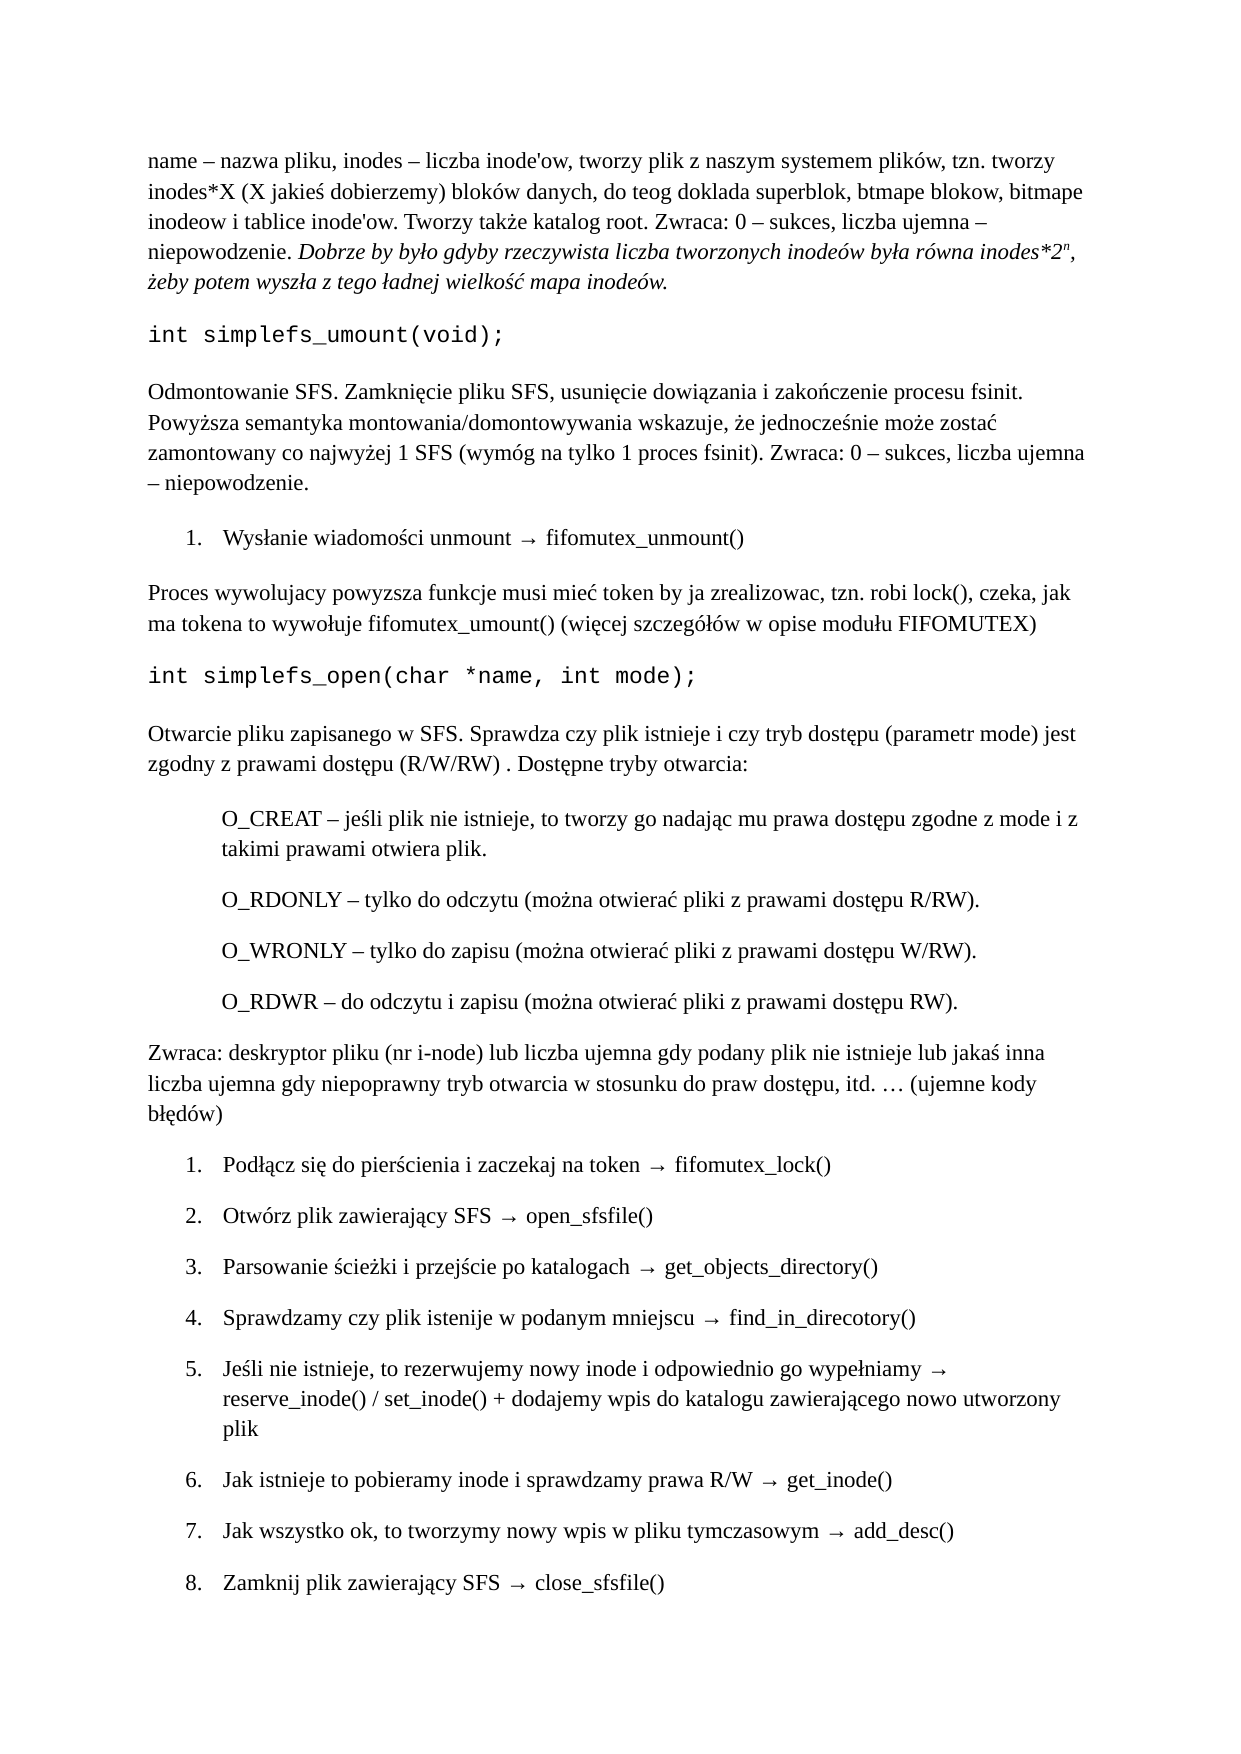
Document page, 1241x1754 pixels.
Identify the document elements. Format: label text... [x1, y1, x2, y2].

text Odmontowanie SFS. Zamknięcie pliku SFS, usunięcie dowiązania i zakończenie procesu fsinit. Powyższa semantyka montowania/domontowywania wskazuje, że jednocześnie może zostać zamontowany co najwyżej 1 SFS (wymóg na tylko 1 proces fsinit). Zwraca: 0 – sukces, liczba ujemna – niepowodzenie. [148, 378, 1093, 495]
text O_RDWR – do odczytu i zapisu (można otwierać pliki z prawami dostępu RW). [148, 988, 1093, 1015]
list Podłącz się do pierścienia i zaczekaj na token → fifomutex_lock() [185, 1151, 1093, 1177]
text O_RDONLY – tylko do odczytu (można otwierać pliki z prawami dostępu R/RW). [148, 886, 1093, 913]
text O_WRONLY – tylko do zapisu (można otwierać pliki z prawami dostępu W/RW). [148, 937, 1093, 964]
text Zwraca: deskryptor pliku (nr i-node) lub liczba ujemna gdy podany plik nie istnieje lub jakaś inna liczba ujemna gdy niepoprawny tryb otwarcia w stosunku do praw dostępu, itd. … (ujemne kody błędów) [148, 1039, 1093, 1126]
text O_CREAT – jeśli plik nie istnieje, to tworzy go nadając mu prawa dostępu zgodne z mode i z takimi prawami otwiera plik. [148, 805, 1093, 862]
list Jak istnieje to pobieramy inode i sprawdzamy prawa R/W → get_inode() [185, 1467, 1093, 1493]
text Otwarcie pliku zapisanego w SFS. Sprawdza czy plik istnieje i czy tryb dostępu (parametr mode) jest zgodny z prawami dostępu (R/W/RW) . Dostępne tryby otwarcia: [148, 720, 1093, 776]
list Otwórz plik zawierający SFS → open_sfsfile() [185, 1202, 1093, 1228]
text Proces wywolujacy powyzsza funkcje musi mieć token by ja zrealizowac, tzn. robi lock(), czeka, jak ma tokena to wywołuje fifomutex_umount() (więcej szczegółów w opise modułu FIFOMUTEX) [148, 579, 1093, 636]
list Jak wszystko ok, to tworzymy nowy wpis w pliku tymczasowym → add_desc() [185, 1518, 1093, 1544]
text int simplefs_open(char *name, int mode); [148, 665, 1093, 691]
list Zamknij plik zawierający SFS → close_sfsfile() [185, 1569, 1093, 1595]
text int simplefs_umount(void); [148, 324, 1093, 349]
list Jeśli nie istnieje, to rezerwujemy nowy inode i odpowiednio go wypełniamy → reserve_inode() / set_inode() + dodajemy wpis do katalogu zawierającego nowo utworzony plik [185, 1355, 1093, 1442]
list Sprawdzamy czy plik istenije w podanym mniejscu → find_in_direcotory() [185, 1304, 1093, 1330]
list Wysłanie wiadomości unmount → fifomutex_unmount() [185, 524, 1093, 551]
list Parsowanie ścieżki i przejście po katalogach → get_objects_directory() [185, 1253, 1093, 1279]
text name – nazwa pliku, inodes – liczba inode'ow, tworzy plik z naszym systemem plików, tzn. tworzy inodes*X (X jakieś dobierzemy) bloków danych, do teog doklada superblok, btmape blokow, bitmape inodeow i tablice inode'ow. Tworzy także katalog root. Zwraca: 0 – sukces, liczba ujemna – niepowodzenie. Dobrze by było gdyby rzeczywista liczba tworzonych inodeów była równa inodes*2n, żeby potem wyszła z tego ładnej wielkość mapa inodeów. [148, 148, 1093, 295]
